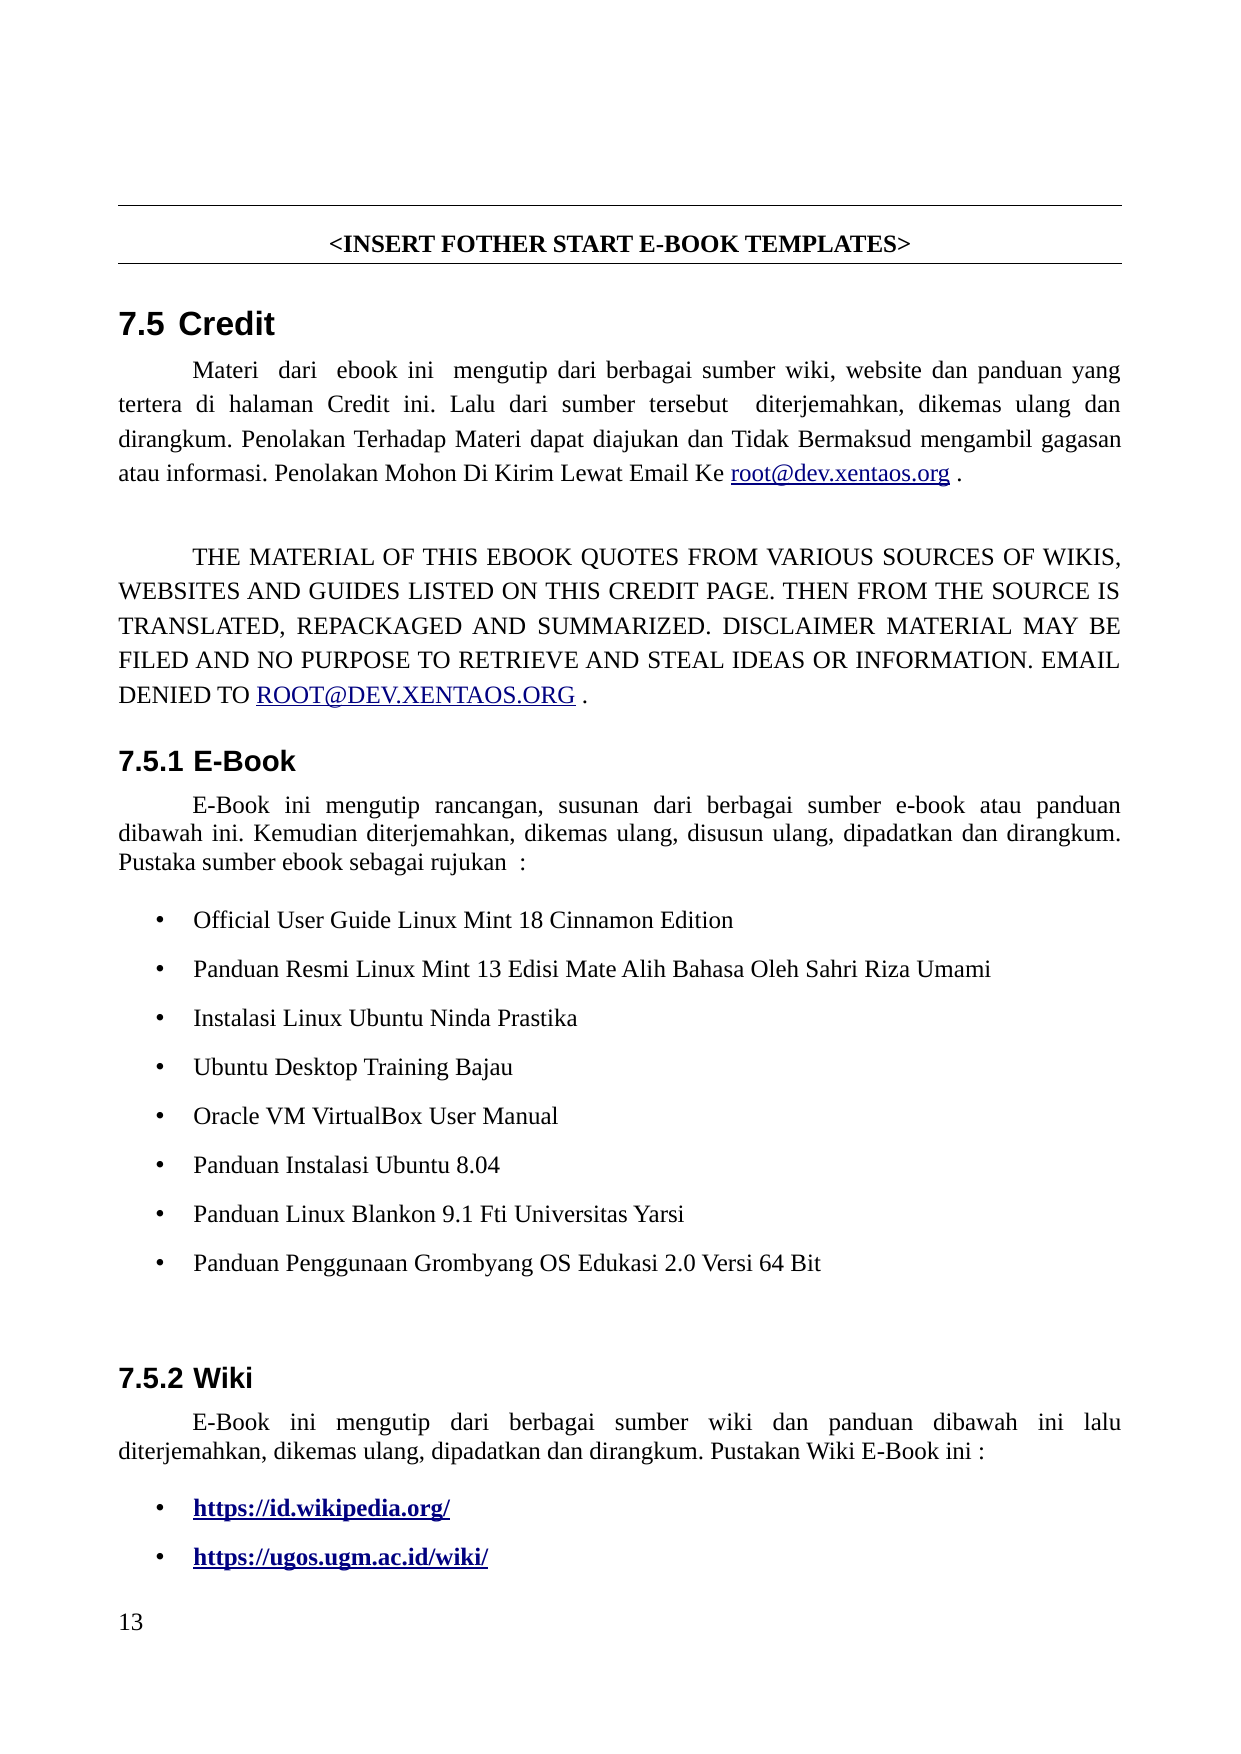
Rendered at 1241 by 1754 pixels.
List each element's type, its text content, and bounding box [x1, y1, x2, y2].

subtitle Credit [118, 304, 1122, 342]
list Panduan Instalasi Ubuntu 8.04 [156, 1150, 1122, 1179]
text E-Book ini mengutip rancangan, susunan dari berbagai sumber e-book atau panduan dibawah ini. Kemudian diterjemahkan, dikemas ulang, disusun ulang, dipadatkan dan dirangkum. Pustaka sumber ebook sebagai rujukan : [118, 790, 1122, 876]
list Panduan Resmi Linux Mint 13 Edisi Mate Alih Bahasa Oleh Sahri Riza Umami [156, 954, 1122, 983]
list Panduan Linux Blankon 9.1 Fti Universitas Yarsi [156, 1199, 1122, 1228]
text <INSERT FOTHER START E-BOOK TEMPLATES> [118, 225, 1122, 263]
list https://id.wikipedia.org/ [156, 1493, 1122, 1522]
list https://ugos.ugm.ac.id/wiki/ [156, 1542, 1122, 1571]
list Official User Guide Linux Mint 18 Cinnamon Edition [156, 905, 1122, 933]
text E-Book ini mengutip dari berbagai sumber wiki dan panduan dibawah ini lalu diterjemahkan, dikemas ulang, dipadatkan dan dirangkum. Pustakan Wiki E-Book ini : [118, 1407, 1122, 1465]
subtitle Wiki [118, 1361, 1122, 1395]
list Ubuntu Desktop Training Bajau [156, 1052, 1122, 1081]
text THE MATERIAL OF THIS EBOOK QUOTES FROM VARIOUS SOURCES OF WIKIS, WEBSITES AND GUIDES LISTED ON THIS CREDIT PAGE. THEN FROM THE SOURCE IS TRANSLATED, REPACKAGED AND SUMMARIZED. DISCLAIMER MATERIAL MAY BE FILED AND NO PURPOSE TO RETRIEVE AND STEAL IDEAS OR INFORMATION. EMAIL DENIED TO ROOT@DEV.XENTAOS.ORG . [118, 507, 1122, 709]
list Instalasi Linux Ubuntu Ninda Prastika [156, 1003, 1122, 1032]
text Materi dari ebook ini mengutip dari berbagai sumber wiki, website dan panduan yang tertera di halaman Credit ini. Lalu dari sumber tersebut diterjemahkan, dikemas ulang dan dirangkum. Penolakan Terhadap Materi dapat diajukan dan Tidak Bermaksud mengambil gagasan atau informasi. Penolakan Mohon Di Kirim Lewat Email Ke root@dev.xentaos.org . [118, 355, 1122, 487]
subtitle E-Book [118, 743, 1122, 777]
list Panduan Penggunaan Grombyang OS Edukasi 2.0 Versi 64 Bit [156, 1248, 1122, 1277]
list Oracle VM VirtualBox User Manual [156, 1101, 1122, 1130]
